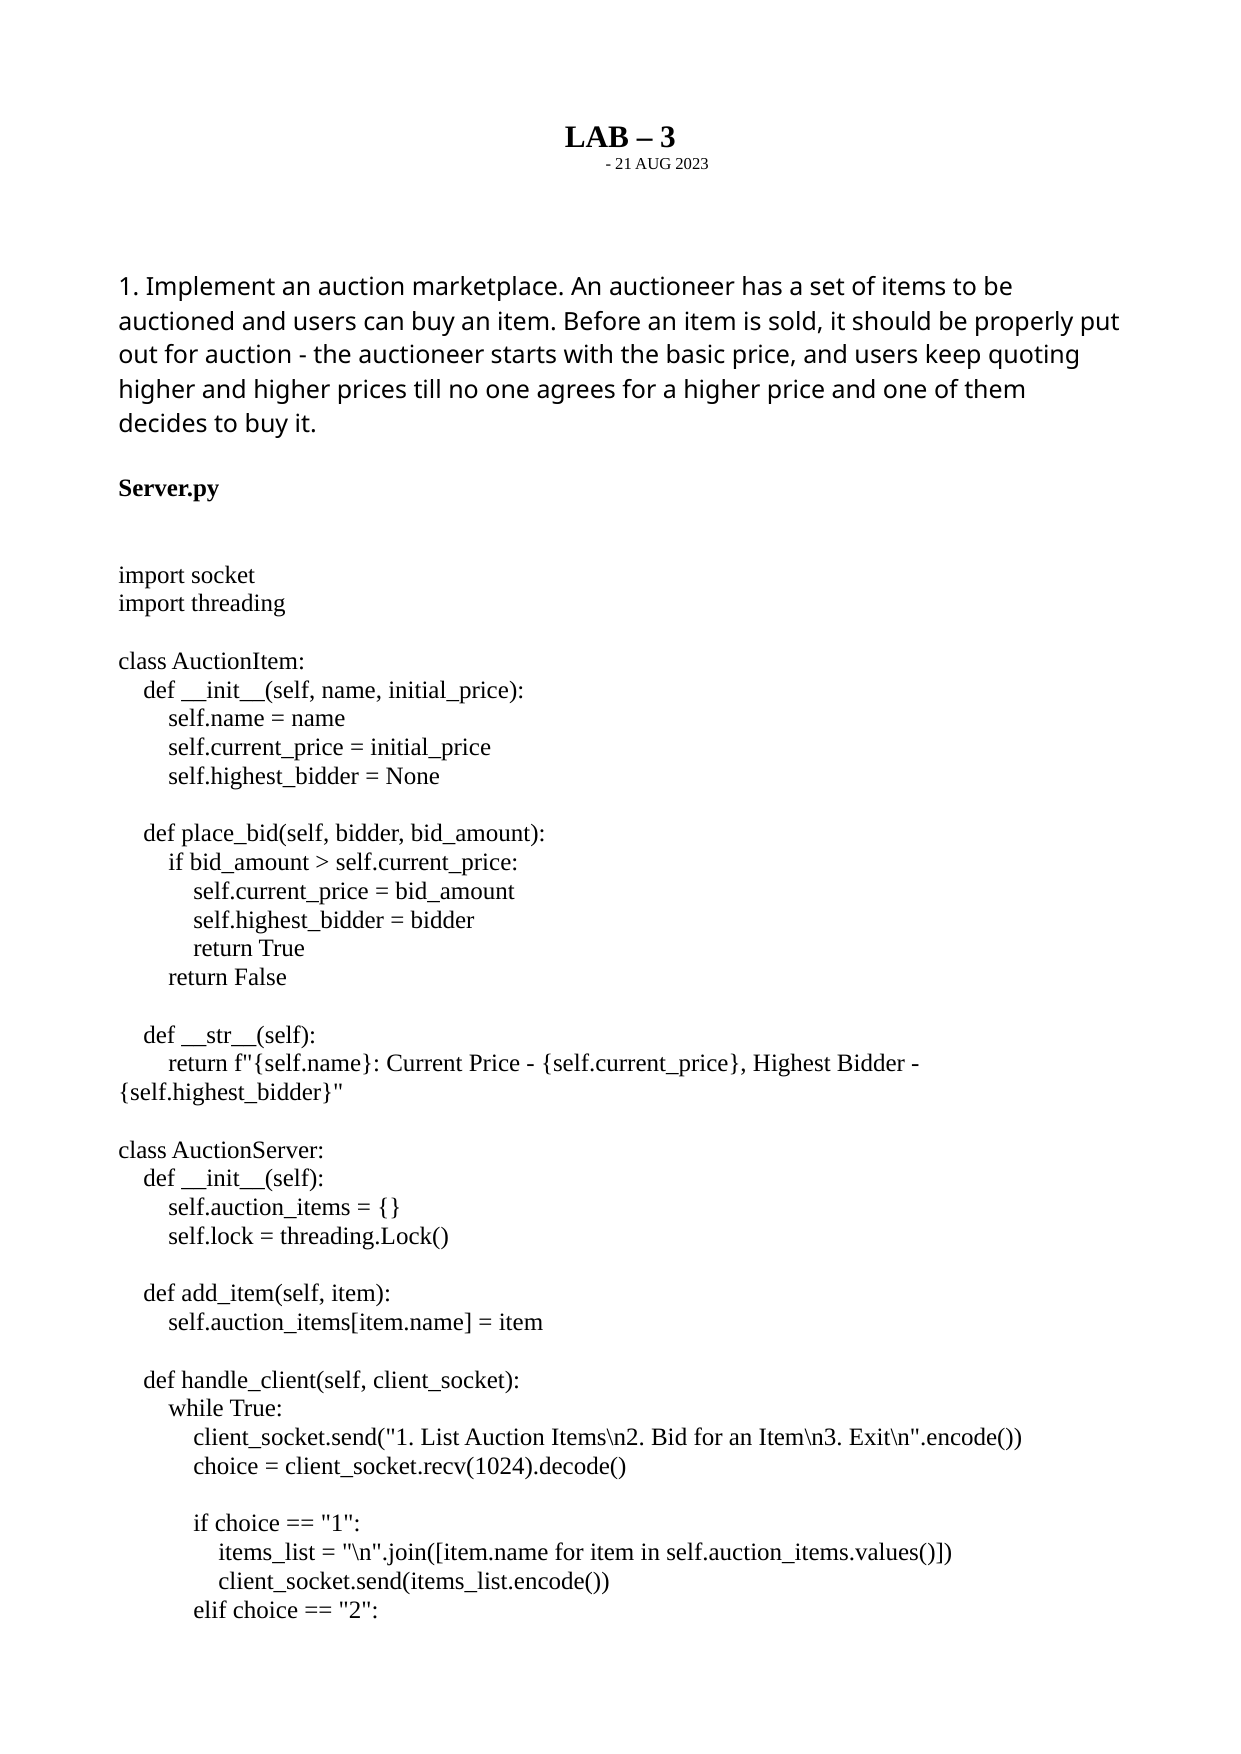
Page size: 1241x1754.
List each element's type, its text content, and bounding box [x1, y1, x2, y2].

text import threading [118, 588, 1122, 617]
text self.highest_bidder = bidder [118, 905, 1122, 933]
text import socket [118, 560, 1122, 588]
text self.lock = threading.Lock() [118, 1221, 1122, 1250]
text items_list = "\n".join([item.name for item in self.auction_items.values()]) [118, 1537, 1122, 1566]
text if bid_amount > self.current_price: [118, 847, 1122, 876]
text choice = client_socket.recv(1024).decode() [118, 1451, 1122, 1480]
text self.auction_items[item.name] = item [118, 1307, 1122, 1336]
text self.current_price = initial_price [118, 732, 1122, 761]
text class AuctionItem: [118, 646, 1122, 675]
text if choice == "1": [118, 1508, 1122, 1537]
text - 21 AUG 2023 [118, 154, 1122, 173]
text self.current_price = bid_amount [118, 876, 1122, 905]
text def handle_client(self, client_socket): [118, 1365, 1122, 1393]
text def place_bid(self, bidder, bid_amount): [118, 818, 1122, 847]
text client_socket.send(items_list.encode()) [118, 1566, 1122, 1595]
text self.name = name [118, 703, 1122, 732]
text LAB – 3 [118, 118, 1122, 154]
text elif choice == "2": [118, 1595, 1122, 1623]
text Server.py [118, 473, 1122, 502]
text self.auction_items = {} [118, 1192, 1122, 1221]
text return False [118, 962, 1122, 991]
text self.highest_bidder = None [118, 761, 1122, 790]
text return True [118, 933, 1122, 962]
text client_socket.send("1. List Auction Items\n2. Bid for an Item\n3. Exit\n".encode()) [118, 1422, 1122, 1451]
text def __str__(self): [118, 1020, 1122, 1048]
text return f"{self.name}: Current Price - {self.current_price}, Highest Bidder - {self.highest_bidder}" [118, 1048, 1122, 1106]
text def add_item(self, item): [118, 1278, 1122, 1307]
text class AuctionServer: [118, 1135, 1122, 1163]
text while True: [118, 1393, 1122, 1422]
text 1. Implement an auction marketplace. An auctioneer has a set of items to be auctioned and users can buy an item. Before an item is sold, it should be properly put out for auction - the auctioneer starts with the basic price, and users keep quoting higher and higher prices till no one agrees for a higher price and one of them decides to buy it. [118, 269, 1122, 439]
text def __init__(self, name, initial_price): [118, 675, 1122, 703]
text def __init__(self): [118, 1163, 1122, 1192]
